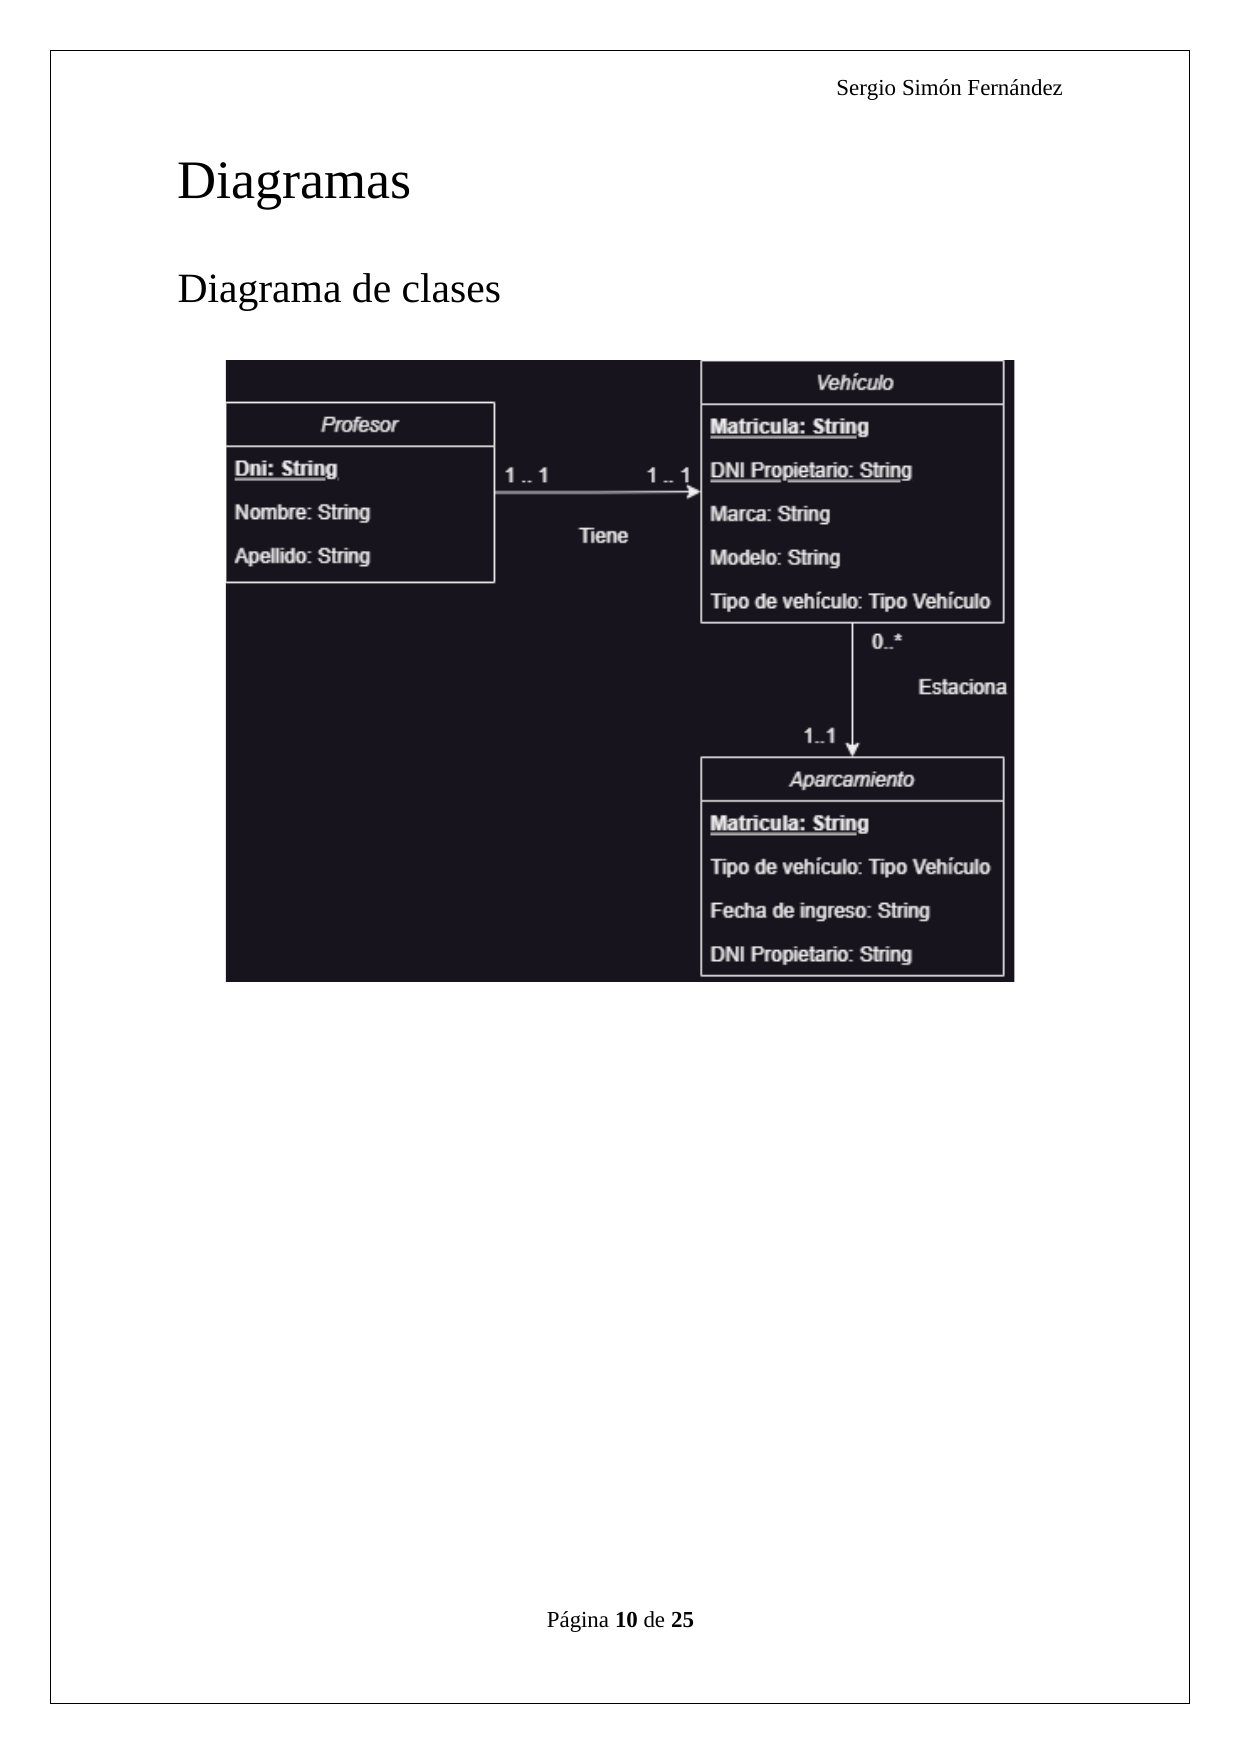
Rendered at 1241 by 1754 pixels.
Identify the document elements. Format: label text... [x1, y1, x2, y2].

subtitle Diagrama de clases [177, 263, 1063, 311]
subtitle Diagramas [177, 148, 1063, 210]
picture [225, 360, 1015, 982]
